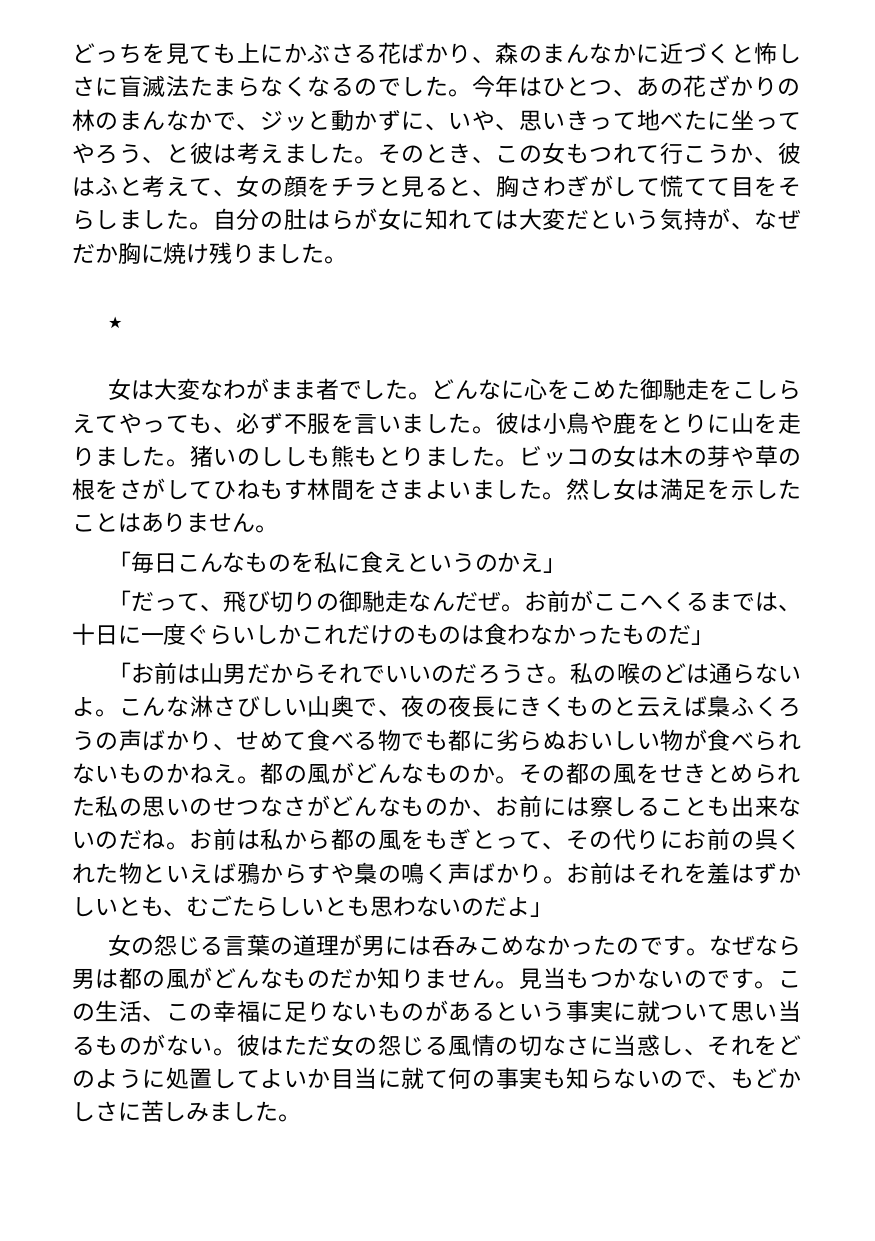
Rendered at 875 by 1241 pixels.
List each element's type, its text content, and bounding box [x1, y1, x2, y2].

text ★ [72, 307, 802, 334]
text 女は大変なわがまま者でした。どんなに心をこめた御馳走をこしらえてやっても、必ず不服を言いました。彼は小鳥や鹿をとりに山を走りました。猪いのししも熊もとりました。ビッコの女は木の芽や草の根をさがしてひねもす林間をさまよいました。然し女は満足を示したことはありません。 [72, 372, 802, 538]
text 「だって、飛び切りの御馳走なんだぜ。お前がここへくるまでは、十日に一度ぐらいしかこれだけのものは食わなかったものだ」 [72, 584, 802, 650]
text どっちを見ても上にかぶさる花ばかり、森のまんなかに近づくと怖しさに盲滅法たまらなくなるのでした。今年はひとつ、あの花ざかりの林のまんなかで、ジッと動かずに、いや、思いきって地べたに坐ってやろう、と彼は考えました。そのとき、この女もつれて行こうか、彼はふと考えて、女の顔をチラと見ると、胸さわぎがして慌てて目をそらしました。自分の肚はらが女に知れては大変だという気持が、なぜだか胸に焼け残りました。 [72, 36, 802, 269]
text 女の怨じる言葉の道理が男には呑みこめなかったのです。なぜなら男は都の風がどんなものだか知りません。見当もつかないのです。この生活、この幸福に足りないものがあるという事実に就ついて思い当るものがない。彼はただ女の怨じる風情の切なさに当惑し、それをどのように処置してよいか目当に就て何の事実も知らないので、もどかしさに苦しみました。 [72, 928, 802, 1127]
text 「お前は山男だからそれでいいのだろうさ。私の喉のどは通らないよ。こんな淋さびしい山奥で、夜の夜長にきくものと云えば梟ふくろうの声ばかり、せめて食べる物でも都に劣らぬおいしい物が食べられないものかねえ。都の風がどんなものか。その都の風をせきとめられた私の思いのせつなさがどんなものか、お前には察しることも出来ないのだね。お前は私から都の風をもぎとって、その代りにお前の呉くれた物といえば鴉からすや梟の鳴く声ばかり。お前はそれを羞はずかしいとも、むごたらしいとも思わないのだよ」 [72, 656, 802, 922]
text 「毎日こんなものを私に食えというのかえ」 [72, 544, 802, 578]
